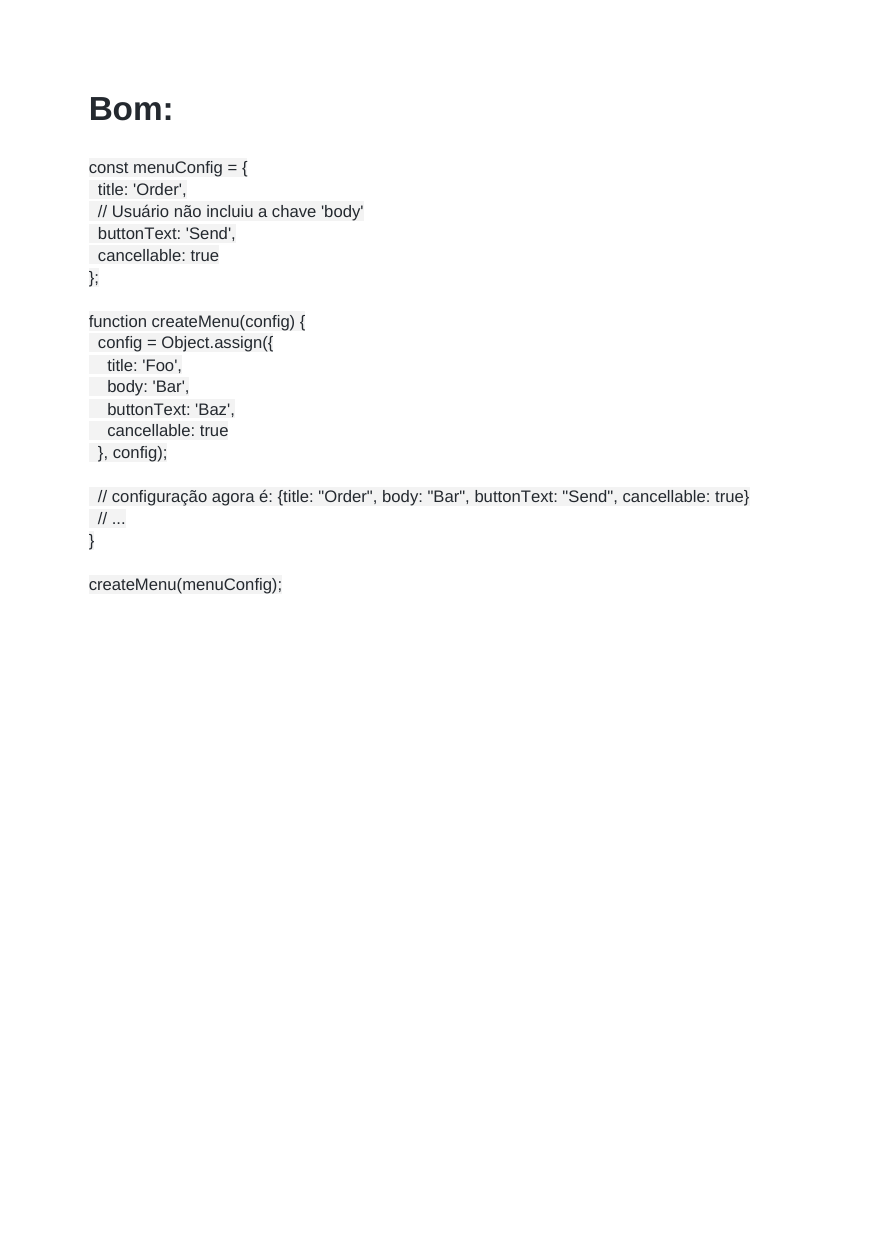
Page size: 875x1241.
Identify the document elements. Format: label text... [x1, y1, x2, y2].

text function createMenu(config) { [88, 311, 786, 331]
text body: 'Bar', [88, 377, 786, 396]
text // ... [88, 509, 786, 528]
text Bom: [88, 88, 786, 127]
text buttonText: 'Send', [88, 223, 786, 243]
text }; [88, 267, 786, 287]
text cancellable: true [88, 245, 786, 264]
text }, config); [88, 443, 786, 462]
text buttonText: 'Baz', [88, 399, 786, 418]
text createMenu(menuConfig); [88, 575, 786, 594]
text const menuConfig = { [88, 157, 786, 177]
text // configuração agora é: {title: "Order", body: "Bar", buttonText: "Send", cancellable: true} [88, 487, 786, 506]
text } [88, 531, 786, 550]
text title: 'Foo', [88, 355, 786, 374]
text title: 'Order', [88, 179, 786, 199]
text config = Object.assign({ [88, 333, 786, 352]
text cancellable: true [88, 421, 786, 440]
text // Usuário não incluiu a chave 'body' [88, 201, 786, 221]
